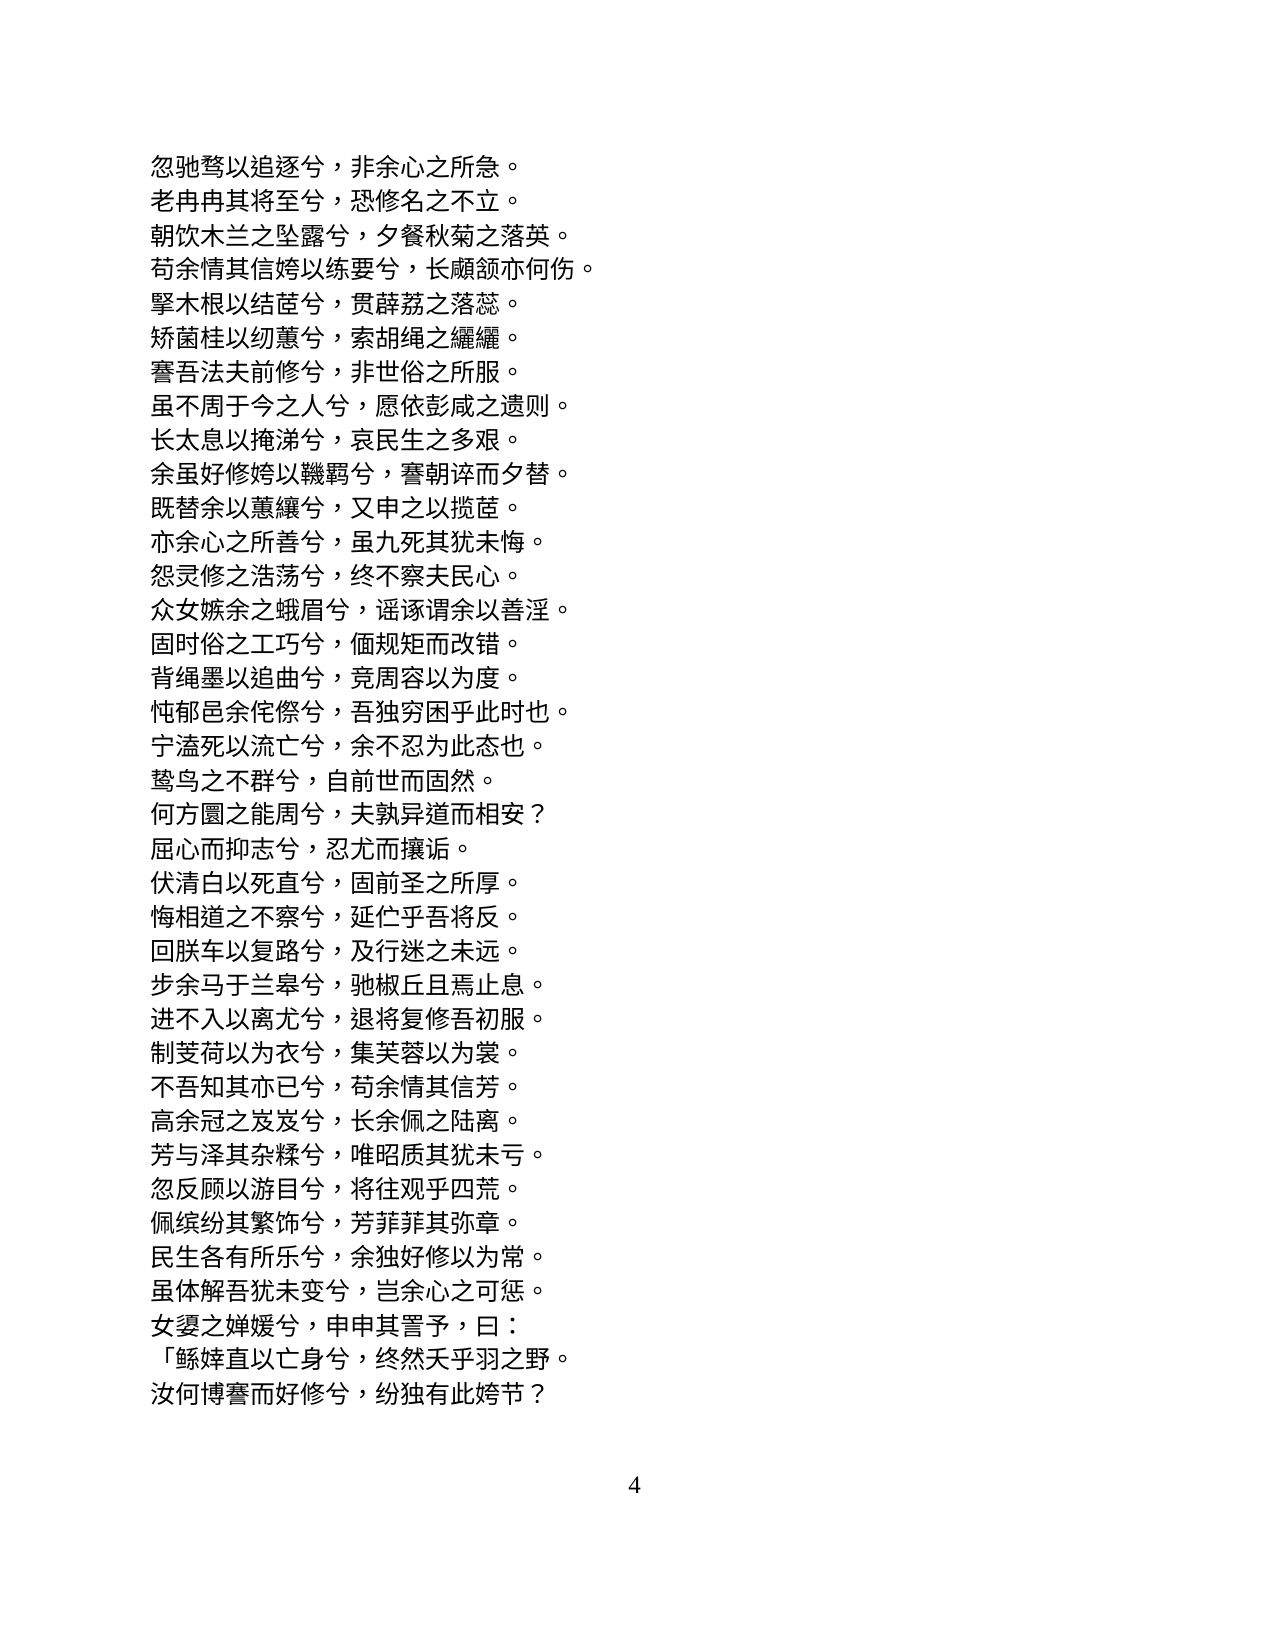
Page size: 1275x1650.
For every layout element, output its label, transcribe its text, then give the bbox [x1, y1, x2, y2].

text 忽驰骛以追逐兮，非余心之所急。 老冉冉其将至兮，恐修名之不立。 朝饮木兰之坠露兮，夕餐秋菊之落英。 苟余情其信姱以练要兮，长顑颔亦何伤。 掔木根以结茝兮，贯薜荔之落蕊。 矫菌桂以纫蕙兮，索胡绳之纚纚。 謇吾法夫前修兮，非世俗之所服。 虽不周于今之人兮，愿依彭咸之遗则。 长太息以掩涕兮，哀民生之多艰。 余虽好修姱以鞿羁兮，謇朝谇而夕替。 既替余以蕙纕兮，又申之以揽茝。 亦余心之所善兮，虽九死其犹未悔。 怨灵修之浩荡兮，终不察夫民心。 众女嫉余之蛾眉兮，谣诼谓余以善淫。 固时俗之工巧兮，偭规矩而改错。 背绳墨以追曲兮，竞周容以为度。 忳郁邑余侘傺兮，吾独穷困乎此时也。 宁溘死以流亡兮，余不忍为此态也。 鸷鸟之不群兮，自前世而固然。 何方圜之能周兮，夫孰异道而相安？ 屈心而抑志兮，忍尤而攘诟。 伏清白以死直兮，固前圣之所厚。 悔相道之不察兮，延伫乎吾将反。 回朕车以复路兮，及行迷之未远。 步余马于兰皋兮，驰椒丘且焉止息。 进不入以离尤兮，退将复修吾初服。 制芰荷以为衣兮，集芙蓉以为裳。 不吾知其亦已兮，苟余情其信芳。 高余冠之岌岌兮，长余佩之陆离。 芳与泽其杂糅兮，唯昭质其犹未亏。 忽反顾以游目兮，将往观乎四荒。 佩缤纷其繁饰兮，芳菲菲其弥章。 民生各有所乐兮，余独好修以为常。 虽体解吾犹未变兮，岂余心之可惩。 女嬃之婵媛兮，申申其詈予，曰： 「鲧婞直以亡身兮，终然夭乎羽之野。 汝何博謇而好修兮，纷独有此姱节？ [150, 150, 1125, 1410]
